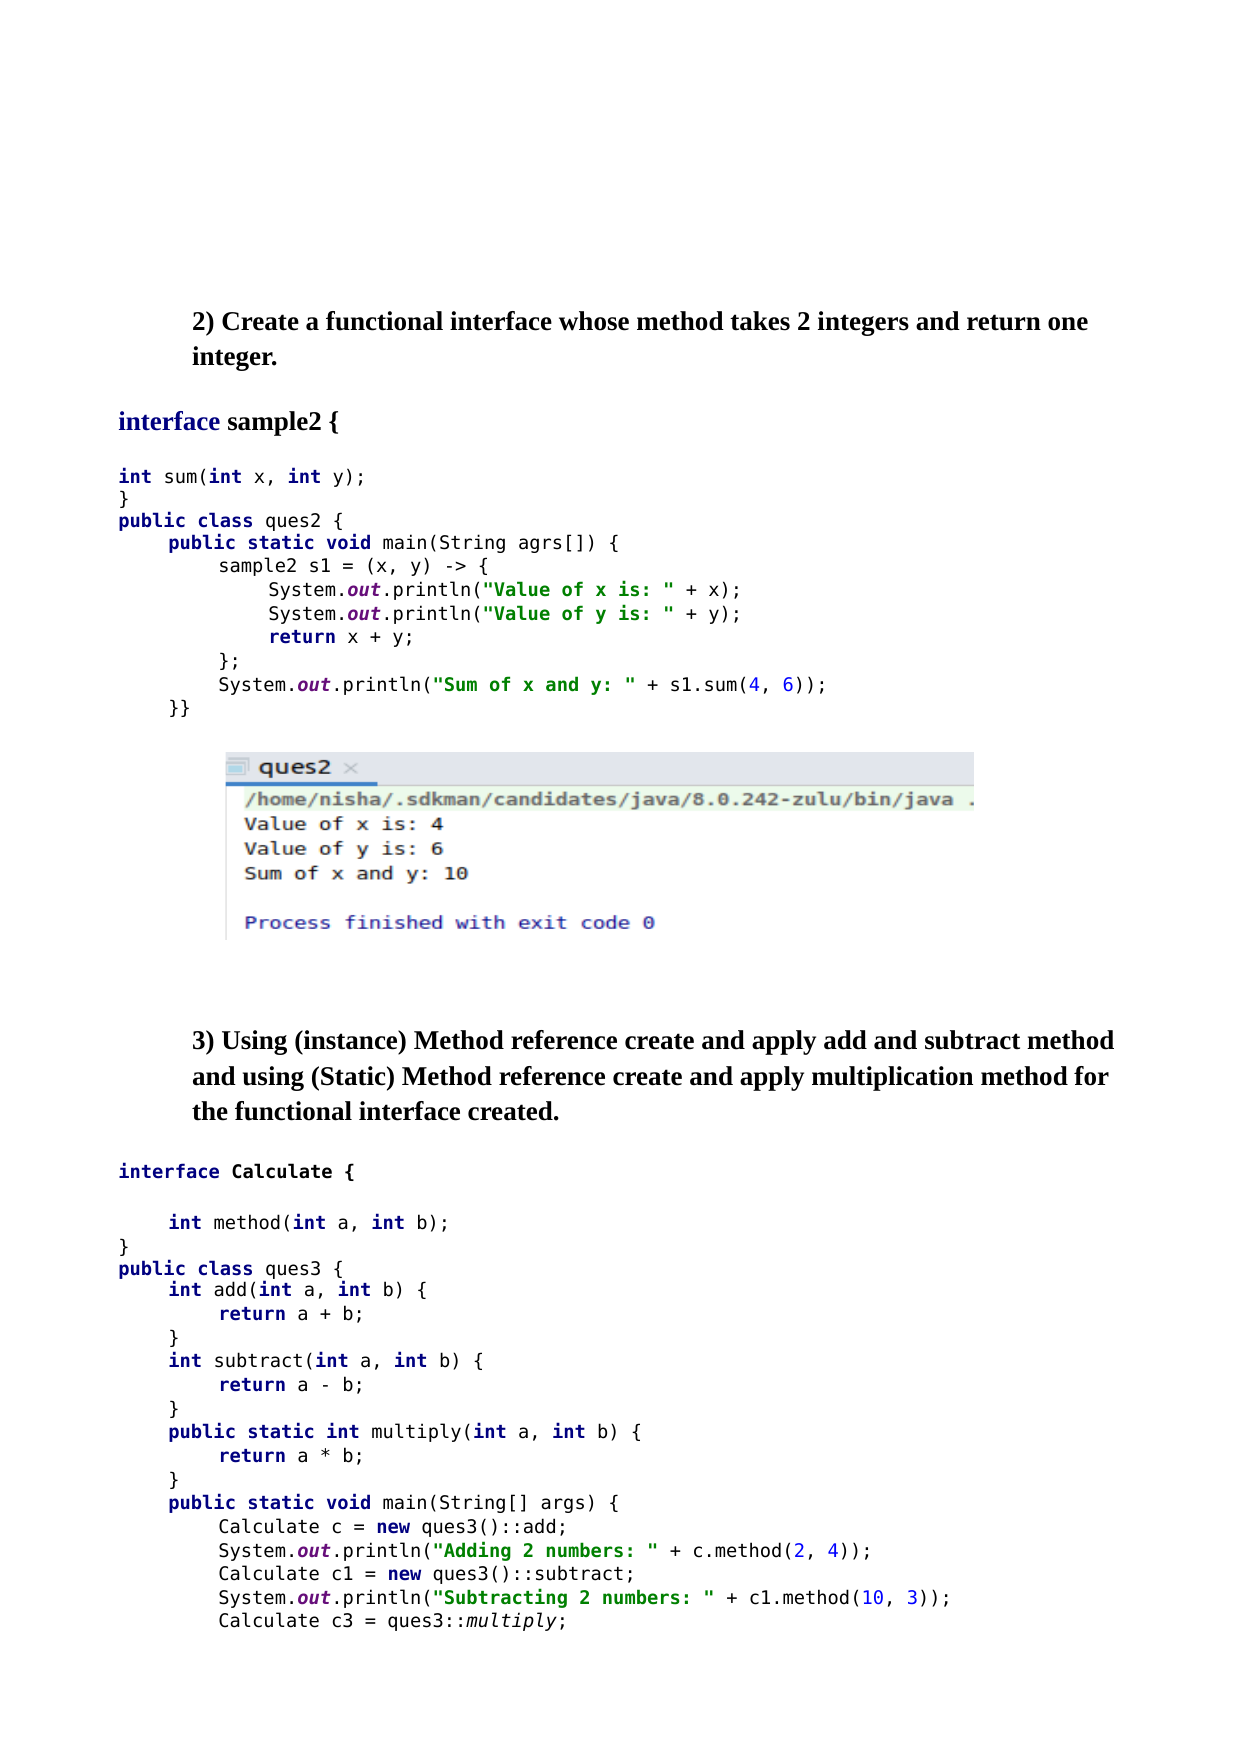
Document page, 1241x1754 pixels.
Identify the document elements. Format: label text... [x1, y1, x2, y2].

text public static void main(String[] args) { [118, 1492, 1122, 1516]
text System.out.println("Sum of x and y: " + s1.sum(4, 6)); [118, 674, 1122, 697]
text int method(int a, int b); [118, 1212, 1122, 1236]
text interface sample2 { [118, 406, 1122, 437]
text } [118, 1327, 1122, 1350]
text int add(int a, int b) { [118, 1279, 1122, 1303]
text return a - b; [118, 1374, 1122, 1398]
text }} [118, 697, 1122, 721]
text Calculate c = new ques3()::add; [118, 1516, 1122, 1539]
text } [118, 1398, 1122, 1421]
text public class ques3 { [118, 1258, 1122, 1279]
text System.out.println("Value of x is: " + x); [118, 579, 1122, 603]
text int sum(int x, int y); [118, 466, 1122, 488]
text } [118, 1469, 1122, 1492]
text } [118, 1236, 1122, 1258]
text int subtract(int a, int b) { [118, 1350, 1122, 1374]
text public static void main(String agrs[]) { [118, 532, 1122, 555]
text return a * b; [118, 1445, 1122, 1469]
list 3) Using (instance) Method reference create and apply add and subtract method and using (Static) Method reference create and apply multiplication method for the functional interface created. [162, 1024, 1122, 1127]
picture [225, 752, 974, 940]
text public class ques2 { [118, 510, 1122, 532]
text return x + y; [118, 626, 1122, 650]
text System.out.println("Value of y is: " + y); [118, 603, 1122, 626]
text interface Calculate { [118, 1161, 1122, 1183]
text } [118, 488, 1122, 510]
text sample2 s1 = (x, y) -> { [118, 555, 1122, 579]
list 2) Create a functional interface whose method takes 2 integers and return one integer. [162, 304, 1122, 371]
text }; [118, 650, 1122, 674]
text System.out.println("Subtracting 2 numbers: " + c1.method(10, 3)); [118, 1587, 1122, 1611]
text System.out.println("Adding 2 numbers: " + c.method(2, 4)); [118, 1539, 1122, 1563]
text return a + b; [118, 1303, 1122, 1327]
text Calculate c1 = new ques3()::subtract; [118, 1563, 1122, 1587]
text public static int multiply(int a, int b) { [118, 1421, 1122, 1445]
text Calculate c3 = ques3::multiply; [118, 1611, 1122, 1634]
